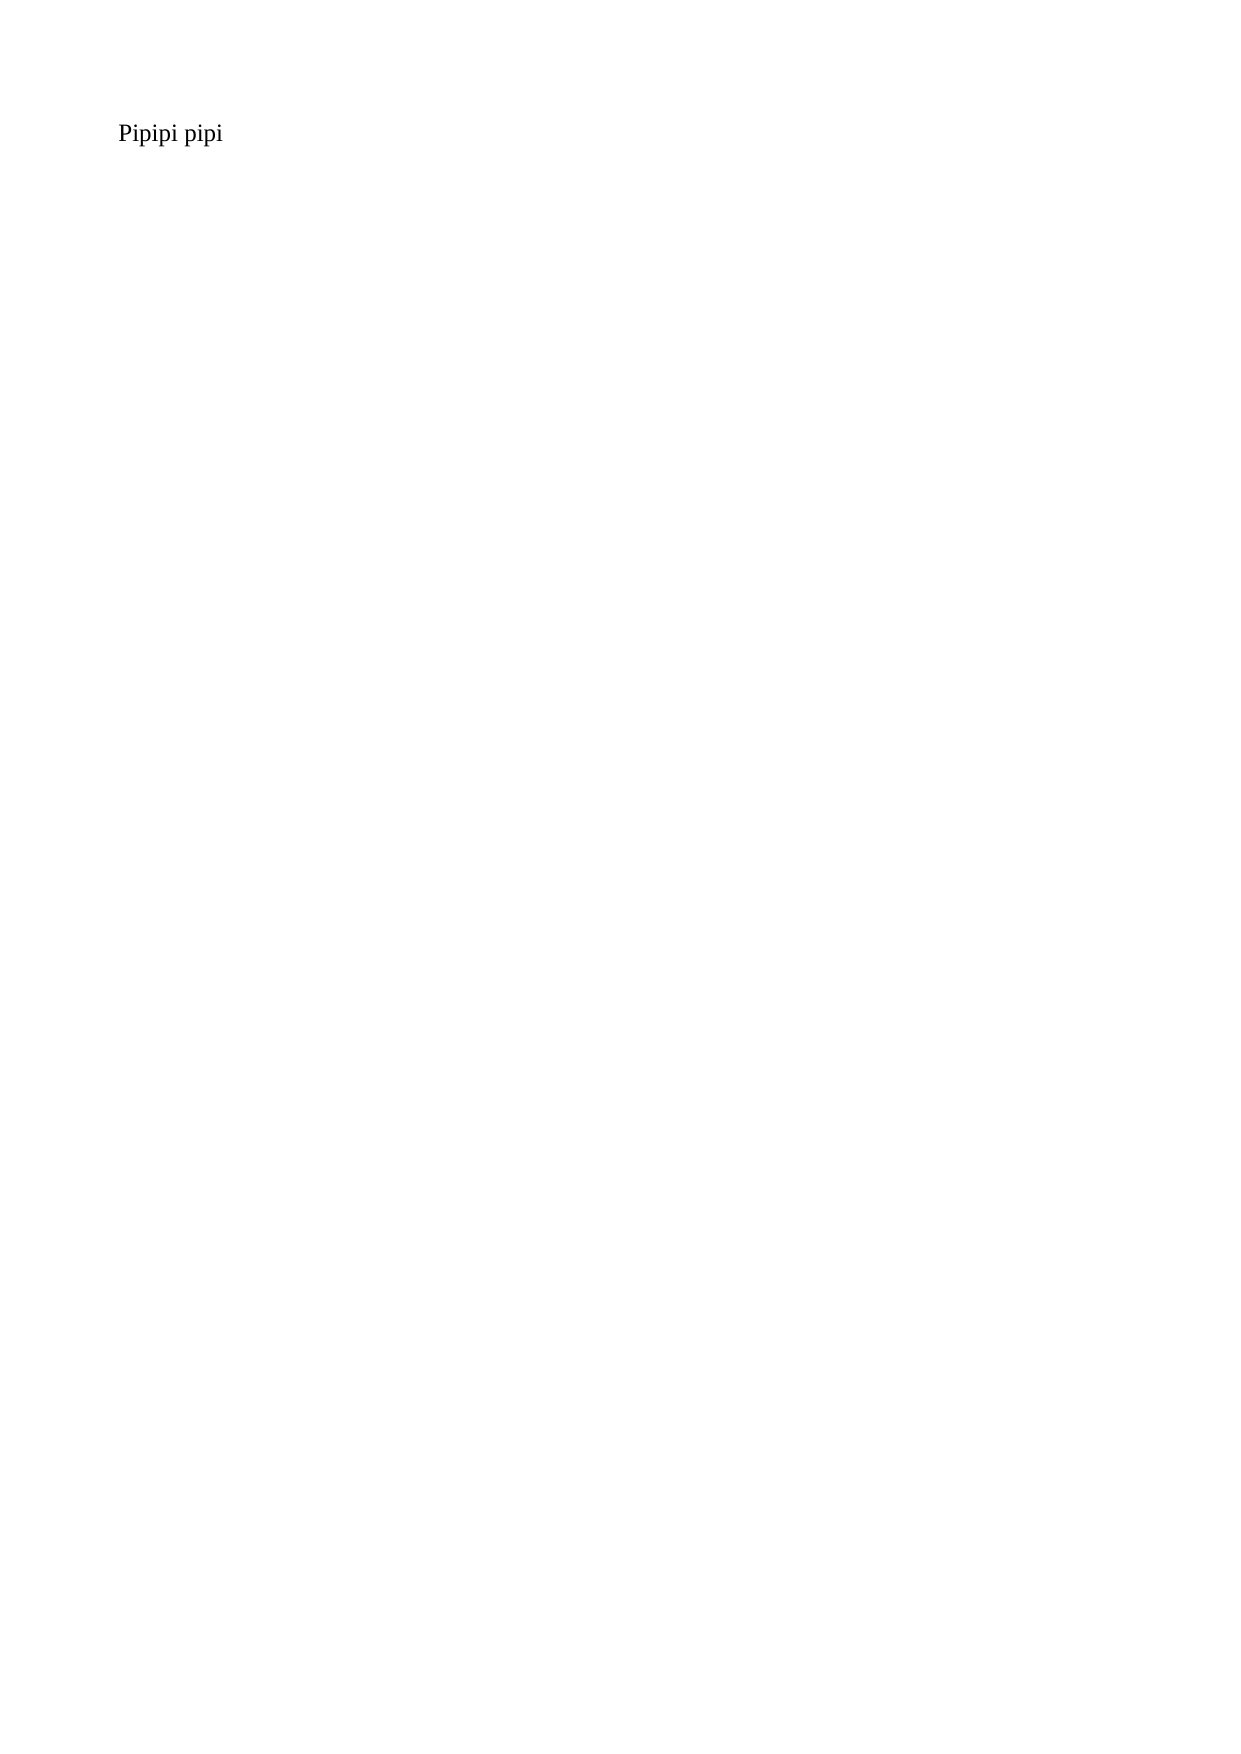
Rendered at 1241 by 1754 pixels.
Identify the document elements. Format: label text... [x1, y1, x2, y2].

text Pipipi pipi [118, 118, 1122, 147]
